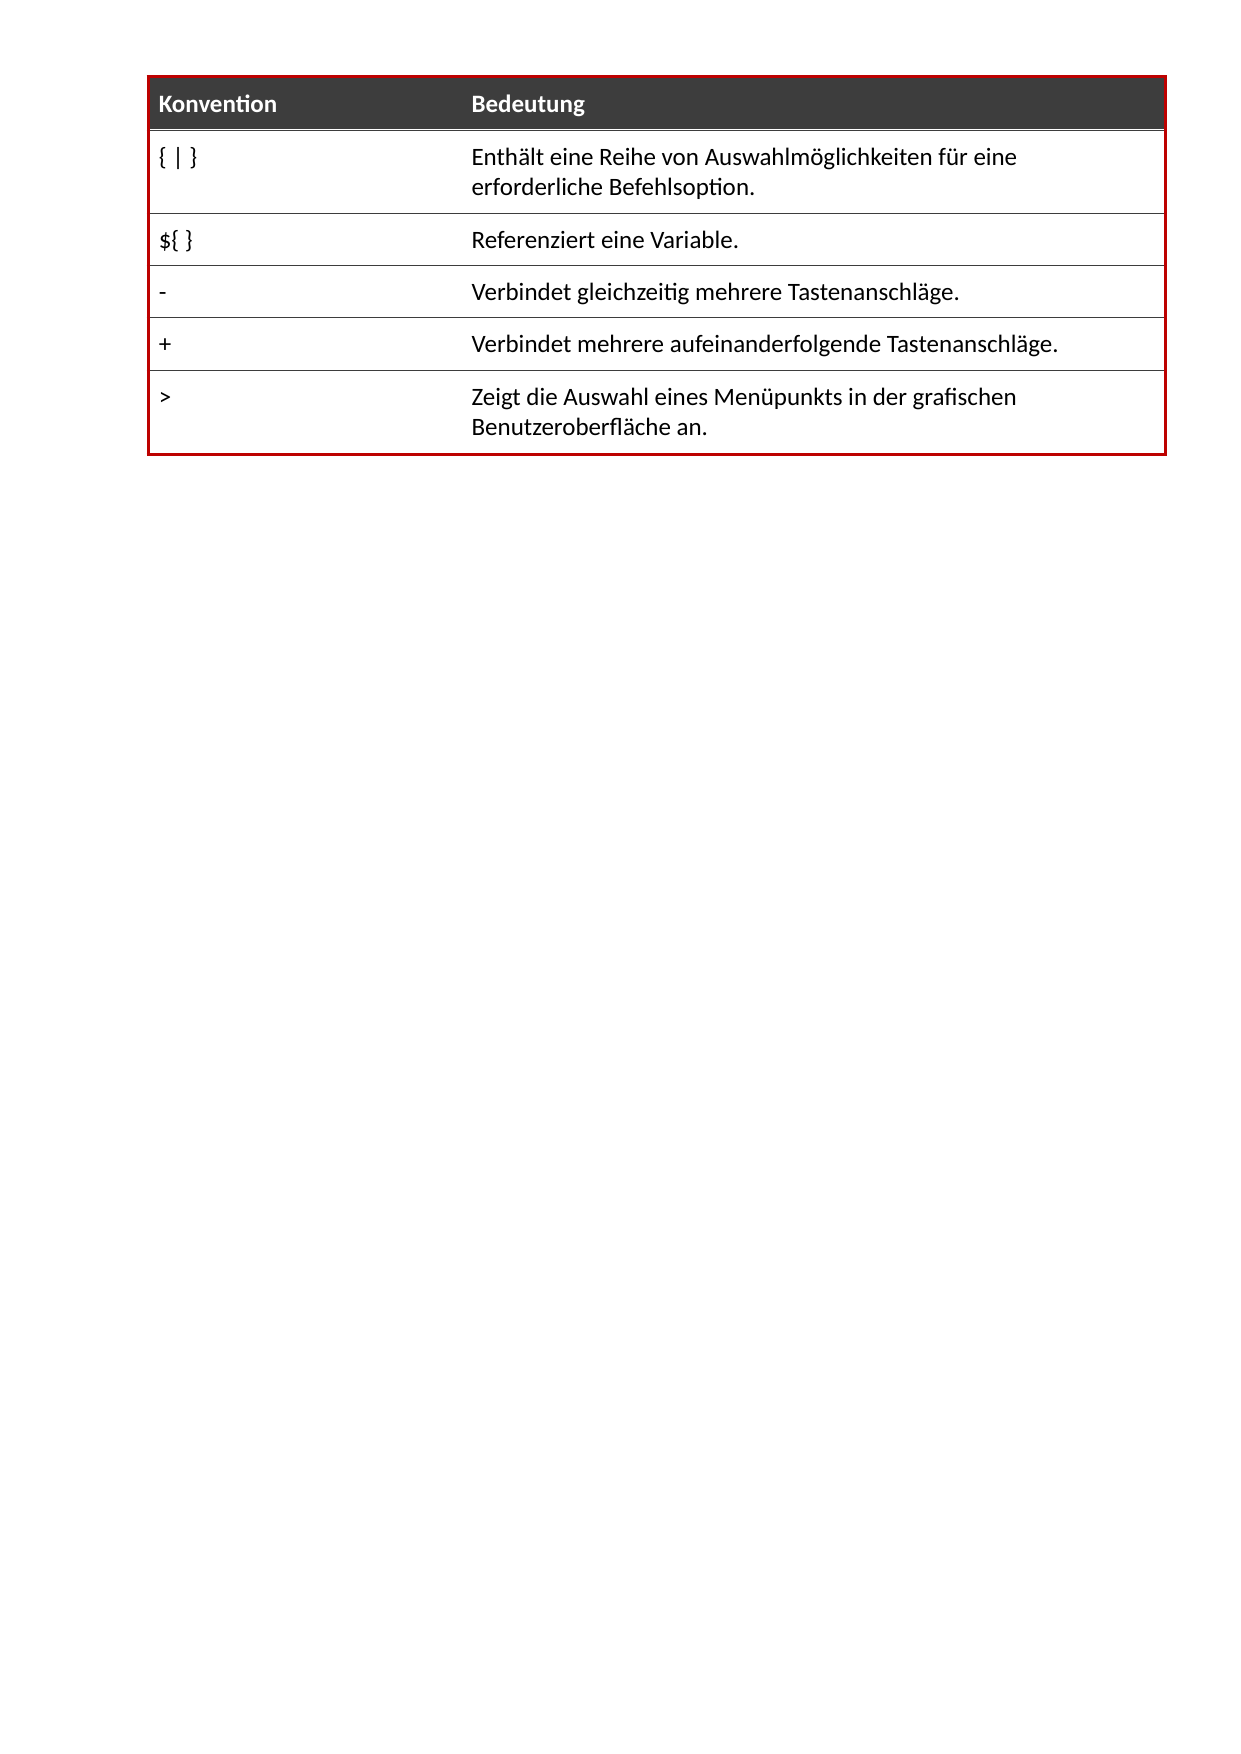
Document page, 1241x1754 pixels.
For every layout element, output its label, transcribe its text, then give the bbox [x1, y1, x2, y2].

table_cell Zeigt die Auswahl eines Menüpunkts in der grafischen Benutzeroberfläche an. [461, 371, 1164, 452]
table_cell > [150, 371, 461, 452]
table_cell Verbindet mehrere aufeinanderfolgende Tastenanschläge. [461, 318, 1164, 369]
table_cell { | } [150, 131, 461, 212]
table_cell + [150, 318, 461, 369]
table_cell Referenziert eine Variable. [461, 214, 1164, 265]
table_cell Enthält eine Reihe von Auswahlmöglichkeiten für eine erforderliche Befehlsoption. [461, 131, 1164, 212]
table_cell - [150, 266, 461, 317]
table_header Bedeutung [461, 78, 1164, 129]
table_cell Verbindet gleichzeitig mehrere Tastenanschläge. [461, 266, 1164, 317]
table_cell ${ } [150, 214, 461, 265]
table_header Konvention [150, 78, 461, 129]
